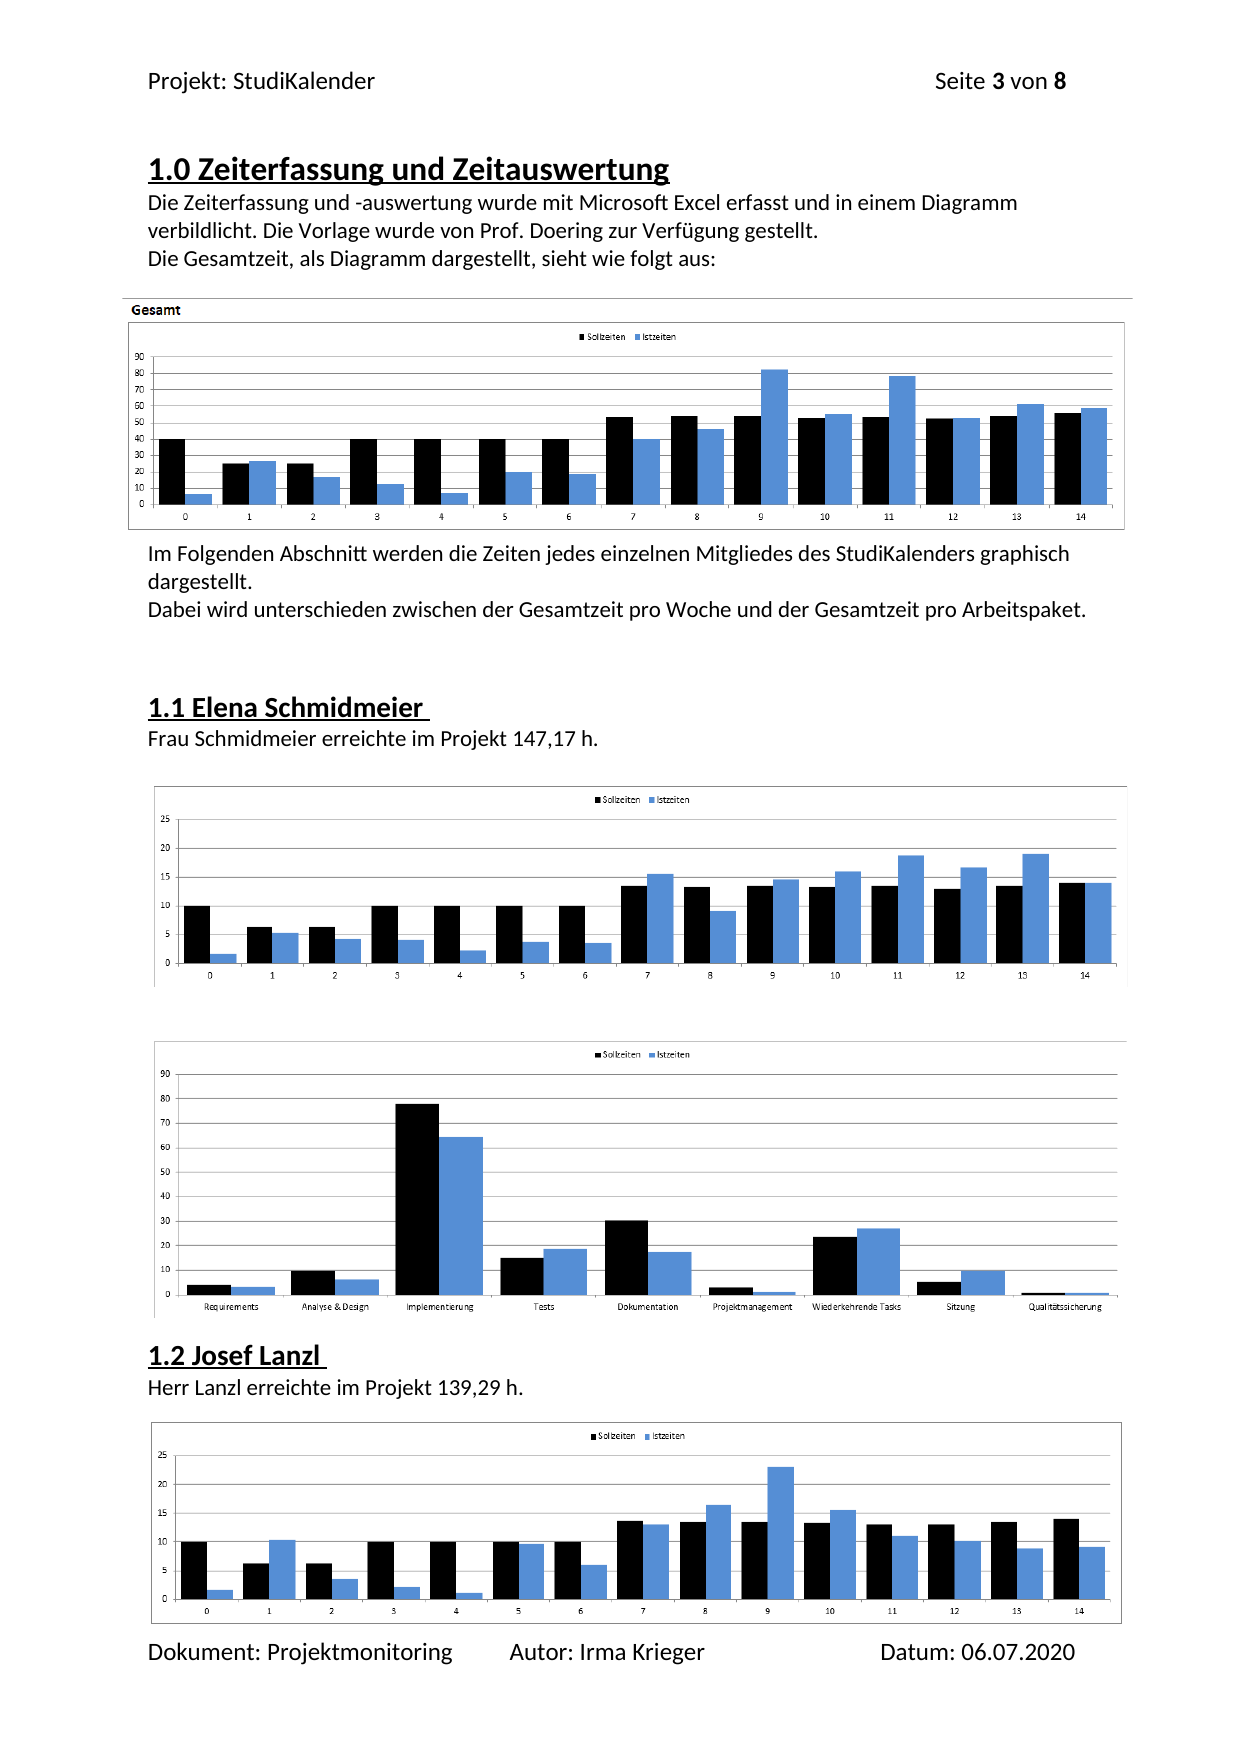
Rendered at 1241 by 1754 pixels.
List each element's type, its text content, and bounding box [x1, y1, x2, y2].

list Elena Schmidmeier [148, 689, 1093, 724]
text Im Folgenden Abschnitt werden die Zeiten jedes einzelnen Mitgliedes des StudiKalenders graphisch dargestellt. Dabei wird unterschieden zwischen der Gesamtzeit pro Woche und der Gesamtzeit pro Arbeitspaket. [148, 540, 1093, 623]
subtitle 1.0 Zeiterfassung und Zeitauswertung [148, 148, 1093, 188]
text Die Zeiterfassung und -auswertung wurde mit Microsoft Excel erfasst und in einem Diagramm verbildlicht. Die Vorlage wurde von Prof. Doering zur Verfügung gestellt. Die Gesamtzeit, als Diagramm dargestellt, sieht wie folgt aus: [148, 188, 1093, 272]
text [148, 289, 1093, 298]
text Frau Schmidmeier erreichte im Projekt 147,17 h. [148, 724, 1093, 781]
subtitle 1.2 Josef Lanzl [148, 1266, 1093, 1373]
text Herr Lanzl erreichte im Projekt 139,29 h. [148, 1373, 1093, 1401]
